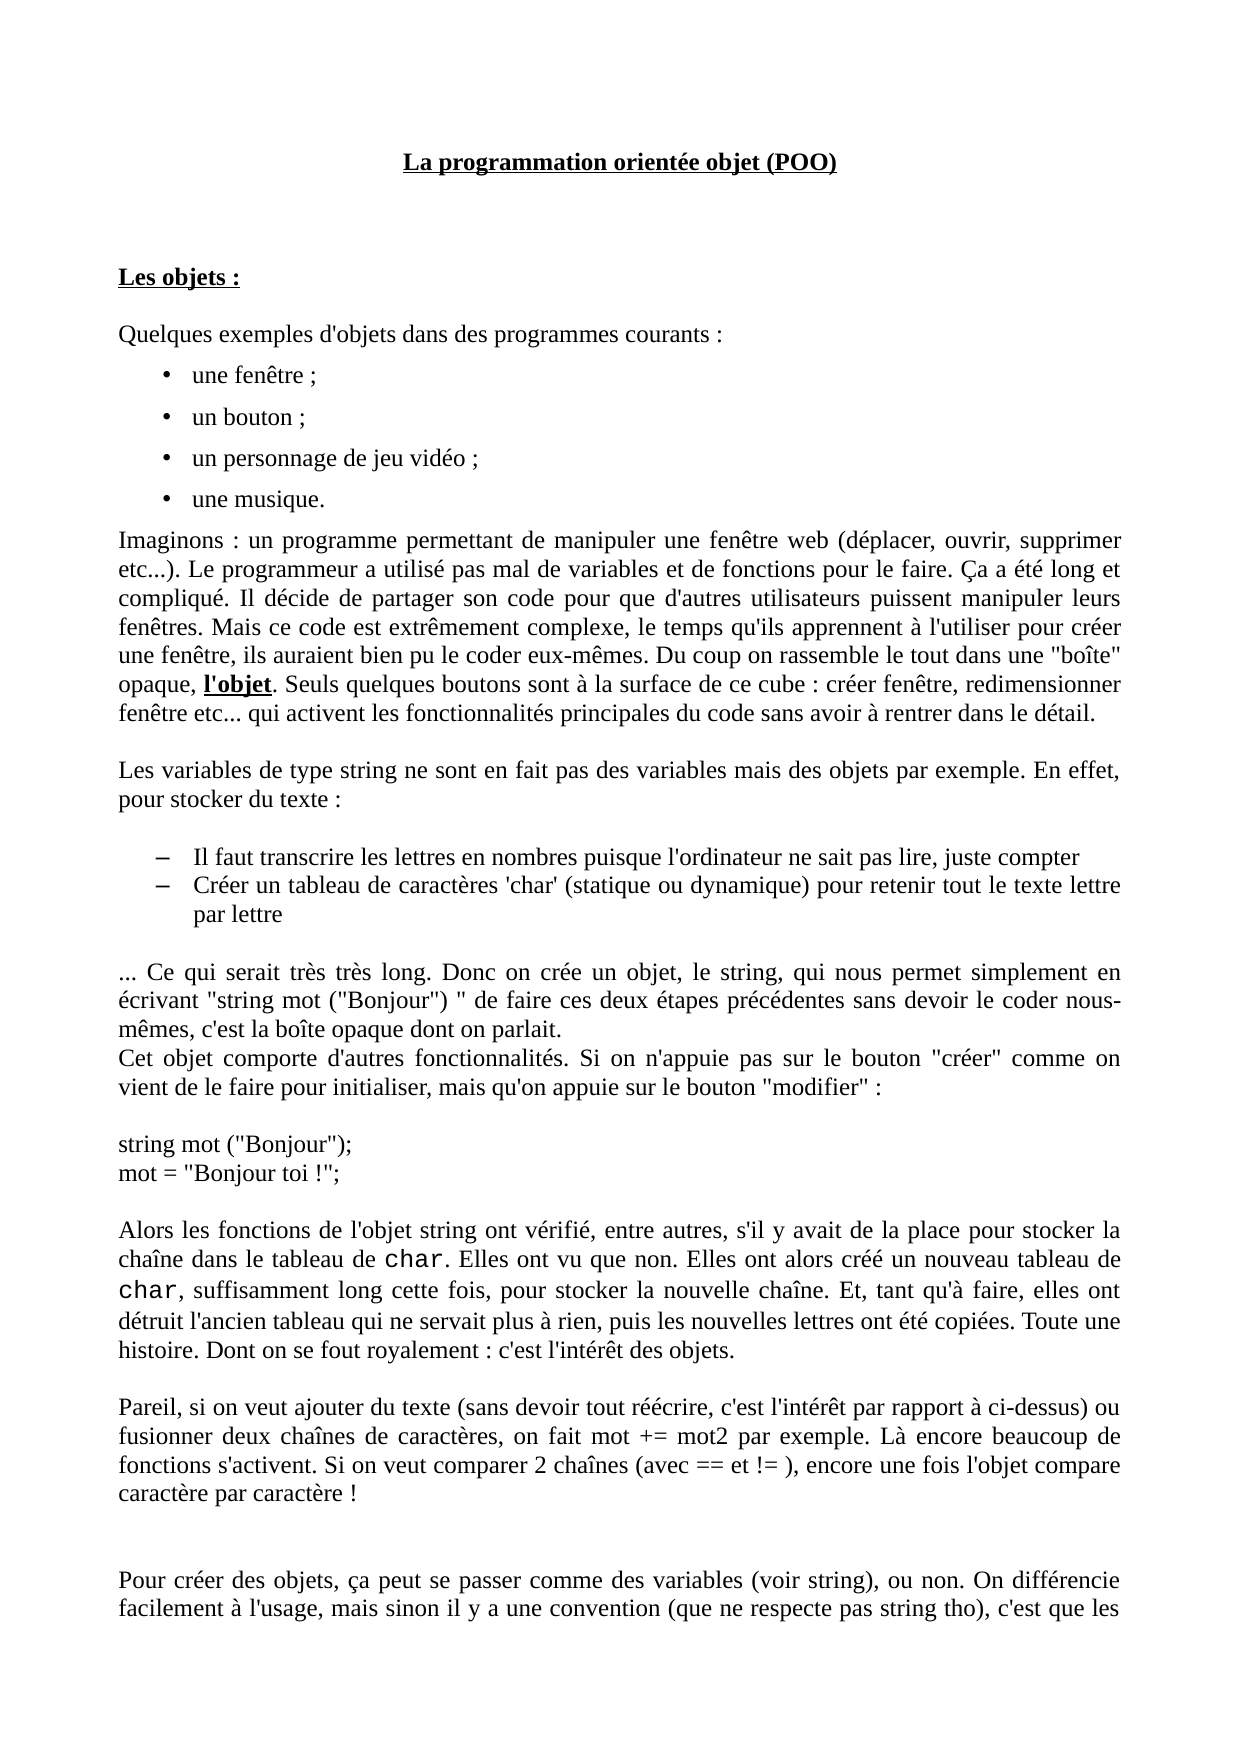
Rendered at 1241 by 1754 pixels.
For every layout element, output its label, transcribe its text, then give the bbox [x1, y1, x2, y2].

list une musique. [162, 484, 1122, 513]
text Cet objet comporte d'autres fonctionnalités. Si on n'appuie pas sur le bouton "créer" comme on vient de le faire pour initialiser, mais qu'on appuie sur le bouton "modifier" : [118, 1043, 1122, 1101]
text Les variables de type string ne sont en fait pas des variables mais des objets par exemple. En effet, pour stocker du texte : [118, 756, 1122, 813]
text Quelques exemples d'objets dans des programmes courants : [118, 319, 1122, 348]
text Les objets : [118, 262, 1122, 291]
text string mot ("Bonjour"); [118, 1129, 1122, 1158]
text mot = "Bonjour toi !"; [118, 1158, 1122, 1187]
text ... Ce qui serait très très long. Donc on crée un objet, le string, qui nous permet simplement en écrivant "string mot ("Bonjour") " de faire ces deux étapes précédentes sans devoir le coder nous-mêmes, c'est la boîte opaque dont on parlait. [118, 957, 1122, 1043]
text Pareil, si on veut ajouter du texte (sans devoir tout réécrire, c'est l'intérêt par rapport à ci-dessus) ou fusionner deux chaînes de caractères, on fait mot += mot2 par exemple. Là encore beaucoup de fonctions s'activent. Si on veut comparer 2 chaînes (avec == et != ), encore une fois l'objet compare caractère par caractère ! [118, 1392, 1122, 1507]
list Il faut transcrire les lettres en nombres puisque l'ordinateur ne sait pas lire, juste compter [156, 842, 1122, 871]
list une fenêtre ; [162, 361, 1122, 389]
list un personnage de jeu vidéo ; [162, 443, 1122, 472]
list un bouton ; [162, 402, 1122, 431]
text Pour créer des objets, ça peut se passer comme des variables (voir string), ou non. On différencie facilement à l'usage, mais sinon il y a une convention (que ne respecte pas string tho), c'est que les [118, 1565, 1122, 1622]
text Imaginons : un programme permettant de manipuler une fenêtre web (déplacer, ouvrir, supprimer etc...). Le programmeur a utilisé pas mal de variables et de fonctions pour le faire. Ça a été long et compliqué. Il décide de partager son code pour que d'autres utilisateurs puissent manipuler leurs fenêtres. Mais ce code est extrêmement complexe, le temps qu'ils apprennent à l'utiliser pour créer une fenêtre, ils auraient bien pu le coder eux-mêmes. Du coup on rassemble le tout dans une "boîte" opaque, l'objet. Seuls quelques boutons sont à la surface de ce cube : créer fenêtre, redimensionner fenêtre etc... qui activent les fonctionnalités principales du code sans avoir à rentrer dans le détail. [118, 526, 1122, 727]
text La programmation orientée objet (POO) [118, 147, 1122, 176]
list Créer un tableau de caractères 'char' (statique ou dynamique) pour retenir tout le texte lettre par lettre [156, 871, 1122, 928]
text Alors les fonctions de l'objet string ont vérifié, entre autres, s'il y avait de la place pour stocker la chaîne dans le tableau de char. Elles ont vu que non. Elles ont alors créé un nouveau tableau de char, suffisamment long cette fois, pour stocker la nouvelle chaîne. Et, tant qu'à faire, elles ont détruit l'ancien tableau qui ne servait plus à rien, puis les nouvelles lettres ont été copiées. Toute une histoire. Dont on se fout royalement : c'est l'intérêt des objets. [118, 1216, 1122, 1363]
